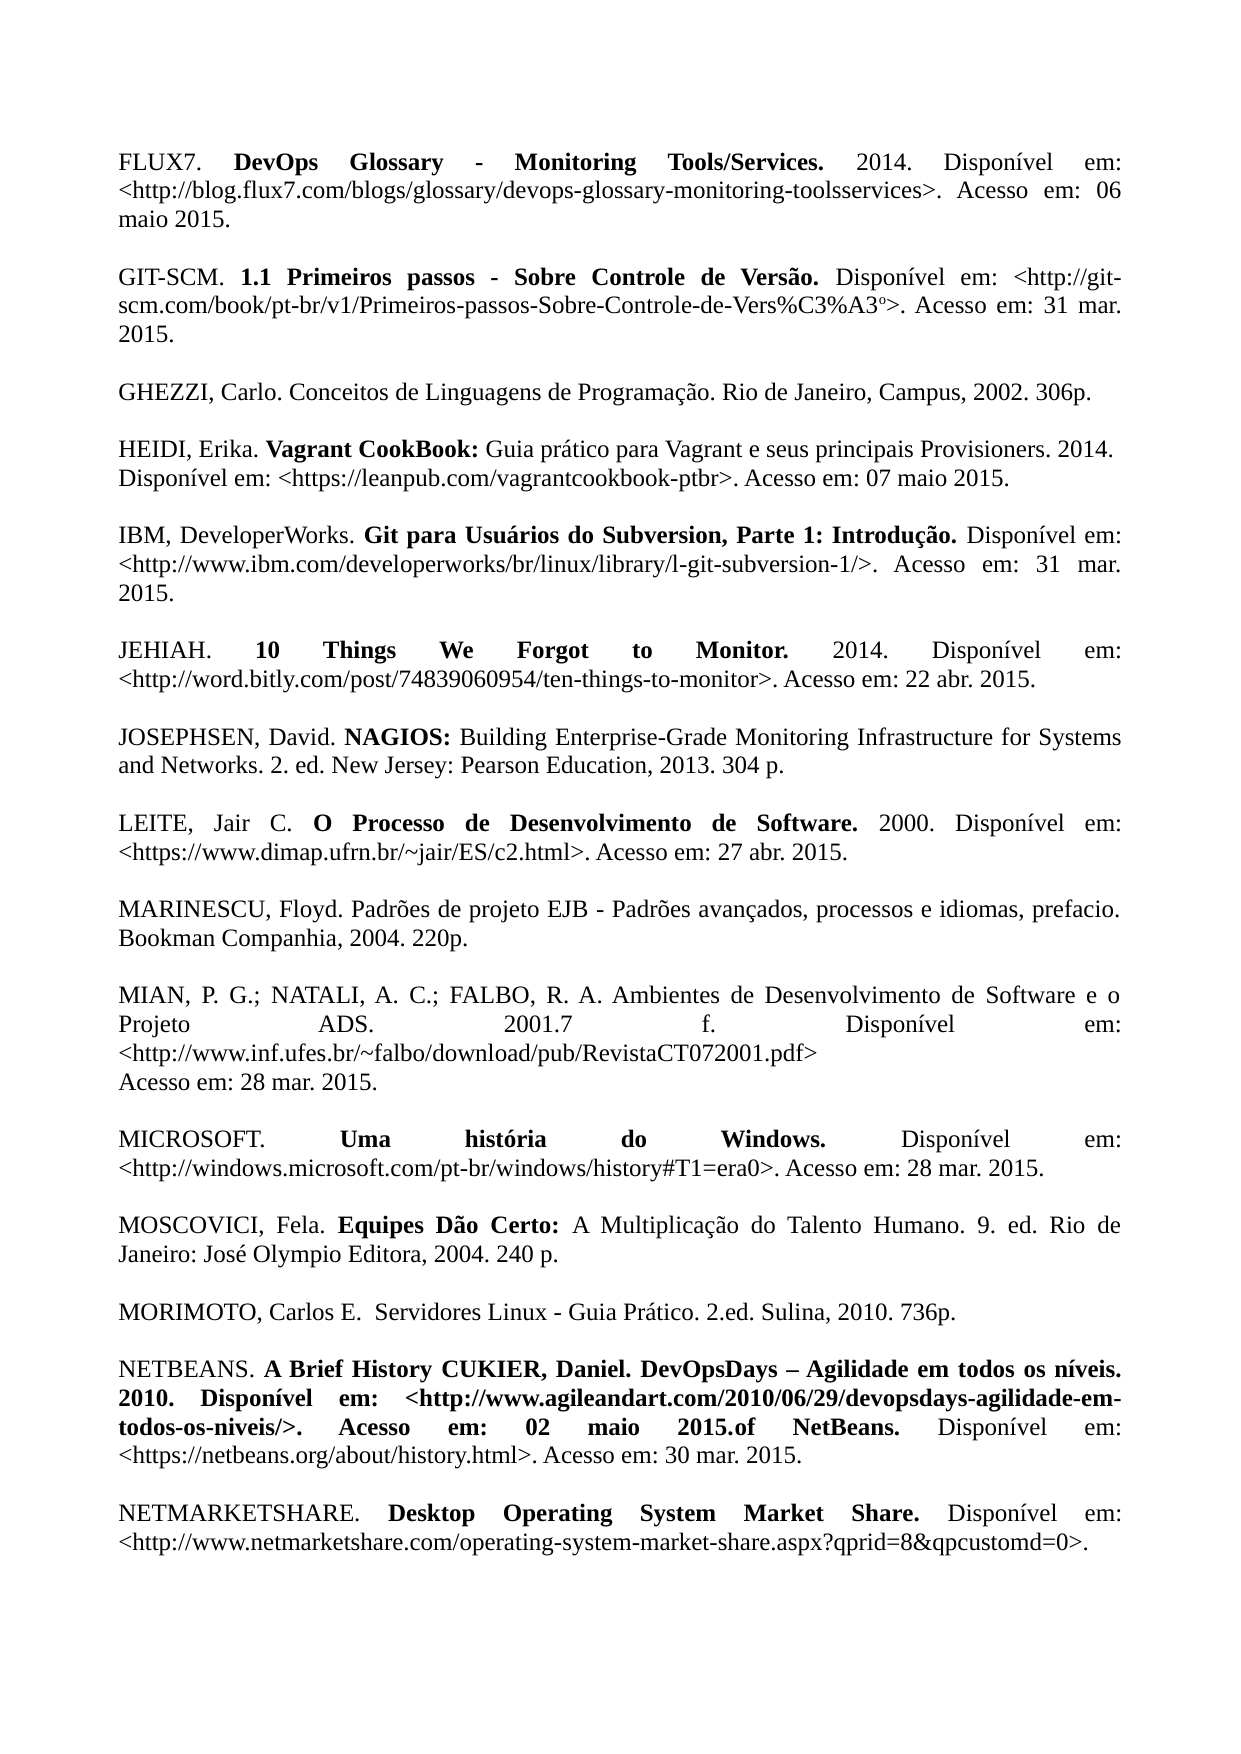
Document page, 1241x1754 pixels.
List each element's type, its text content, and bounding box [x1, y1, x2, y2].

text MORIMOTO, Carlos E. Servidores Linux - Guia Prático. 2.ed. Sulina, 2010. 736p. [118, 1297, 1122, 1326]
text GHEZZI, Carlo. Conceitos de Linguagens de Programação. Rio de Janeiro, Campus, 2002. 306p. [118, 377, 1122, 406]
text IBM, DeveloperWorks. Git para Usuários do Subversion, Parte 1: Introdução. Disponível em: <http://www.ibm.com/developerworks/br/linux/library/l-git-subversion-1/>. Acesso em: 31 mar. 2015. [118, 521, 1122, 607]
text FLUX7. DevOps Glossary - Monitoring Tools/Services. 2014. Disponível em: <http://blog.flux7.com/blogs/glossary/devops-glossary-monitoring-toolsservices>. Acesso em: 06 maio 2015. [118, 147, 1122, 233]
text HEIDI, Erika. Vagrant CookBook: Guia prático para Vagrant e seus principais Provisioners. 2014. Disponível em: <https://leanpub.com/vagrantcookbook-ptbr>. Acesso em: 07 maio 2015. [118, 434, 1122, 492]
text LEITE, Jair C. O Processo de Desenvolvimento de Software. 2000. Disponível em: <https://www.dimap.ufrn.br/~jair/ES/c2.html>. Acesso em: 27 abr. 2015. [118, 808, 1122, 866]
text MIAN, P. G.; NATALI, A. C.; FALBO, R. A. Ambientes de Desenvolvimento de Software e o Projeto ADS. 2001.7 f. Disponível em: <http://www.inf.ufes.br/~falbo/download/pub/RevistaCT072001.pdf> [118, 981, 1122, 1067]
text MOSCOVICI, Fela. Equipes Dão Certo: A Multiplicação do Talento Humano. 9. ed. Rio de Janeiro: José Olympio Editora, 2004. 240 p. [118, 1211, 1122, 1268]
text Acesso em: 28 mar. 2015. [118, 1067, 1122, 1096]
text GIT-SCM. 1.1 Primeiros passos - Sobre Controle de Versão. Disponível em: <http://git-scm.com/book/pt-br/v1/Primeiros-passos-Sobre-Controle-de-Vers%C3%A3o>. Acesso em: 31 mar. 2015. [118, 262, 1122, 348]
text JOSEPHSEN, David. NAGIOS: Building Enterprise-Grade Monitoring Infrastructure for Systems and Networks. 2. ed. New Jersey: Pearson Education, 2013. 304 p. [118, 722, 1122, 779]
text MICROSOFT. Uma história do Windows. Disponível em: <http://windows.microsoft.com/pt-br/windows/history#T1=era0>. Acesso em: 28 mar. 2015. [118, 1124, 1122, 1182]
text MARINESCU, Floyd. Padrões de projeto EJB - Padrões avançados, processos e idiomas, prefacio. Bookman Companhia, 2004. 220p. [118, 894, 1122, 952]
text NETBEANS. A Brief History CUKIER, Daniel. DevOpsDays – Agilidade em todos os níveis. 2010. Disponível em: <http://www.agileandart.com/2010/06/29/devopsdays-agilidade-em-todos-os-niveis/>. Acesso em: 02 maio 2015.of NetBeans. Disponível em: <https://netbeans.org/about/history.html>. Acesso em: 30 mar. 2015. [118, 1354, 1122, 1469]
text NETMARKETSHARE. Desktop Operating System Market Share. Disponível em: <http://www.netmarketshare.com/operating-system-market-share.aspx?qprid=8&qpcustomd=0>. [118, 1498, 1122, 1556]
text JEHIAH. 10 Things We Forgot to Monitor. 2014. Disponível em: <http://word.bitly.com/post/74839060954/ten-things-to-monitor>. Acesso em: 22 abr. 2015. [118, 636, 1122, 693]
